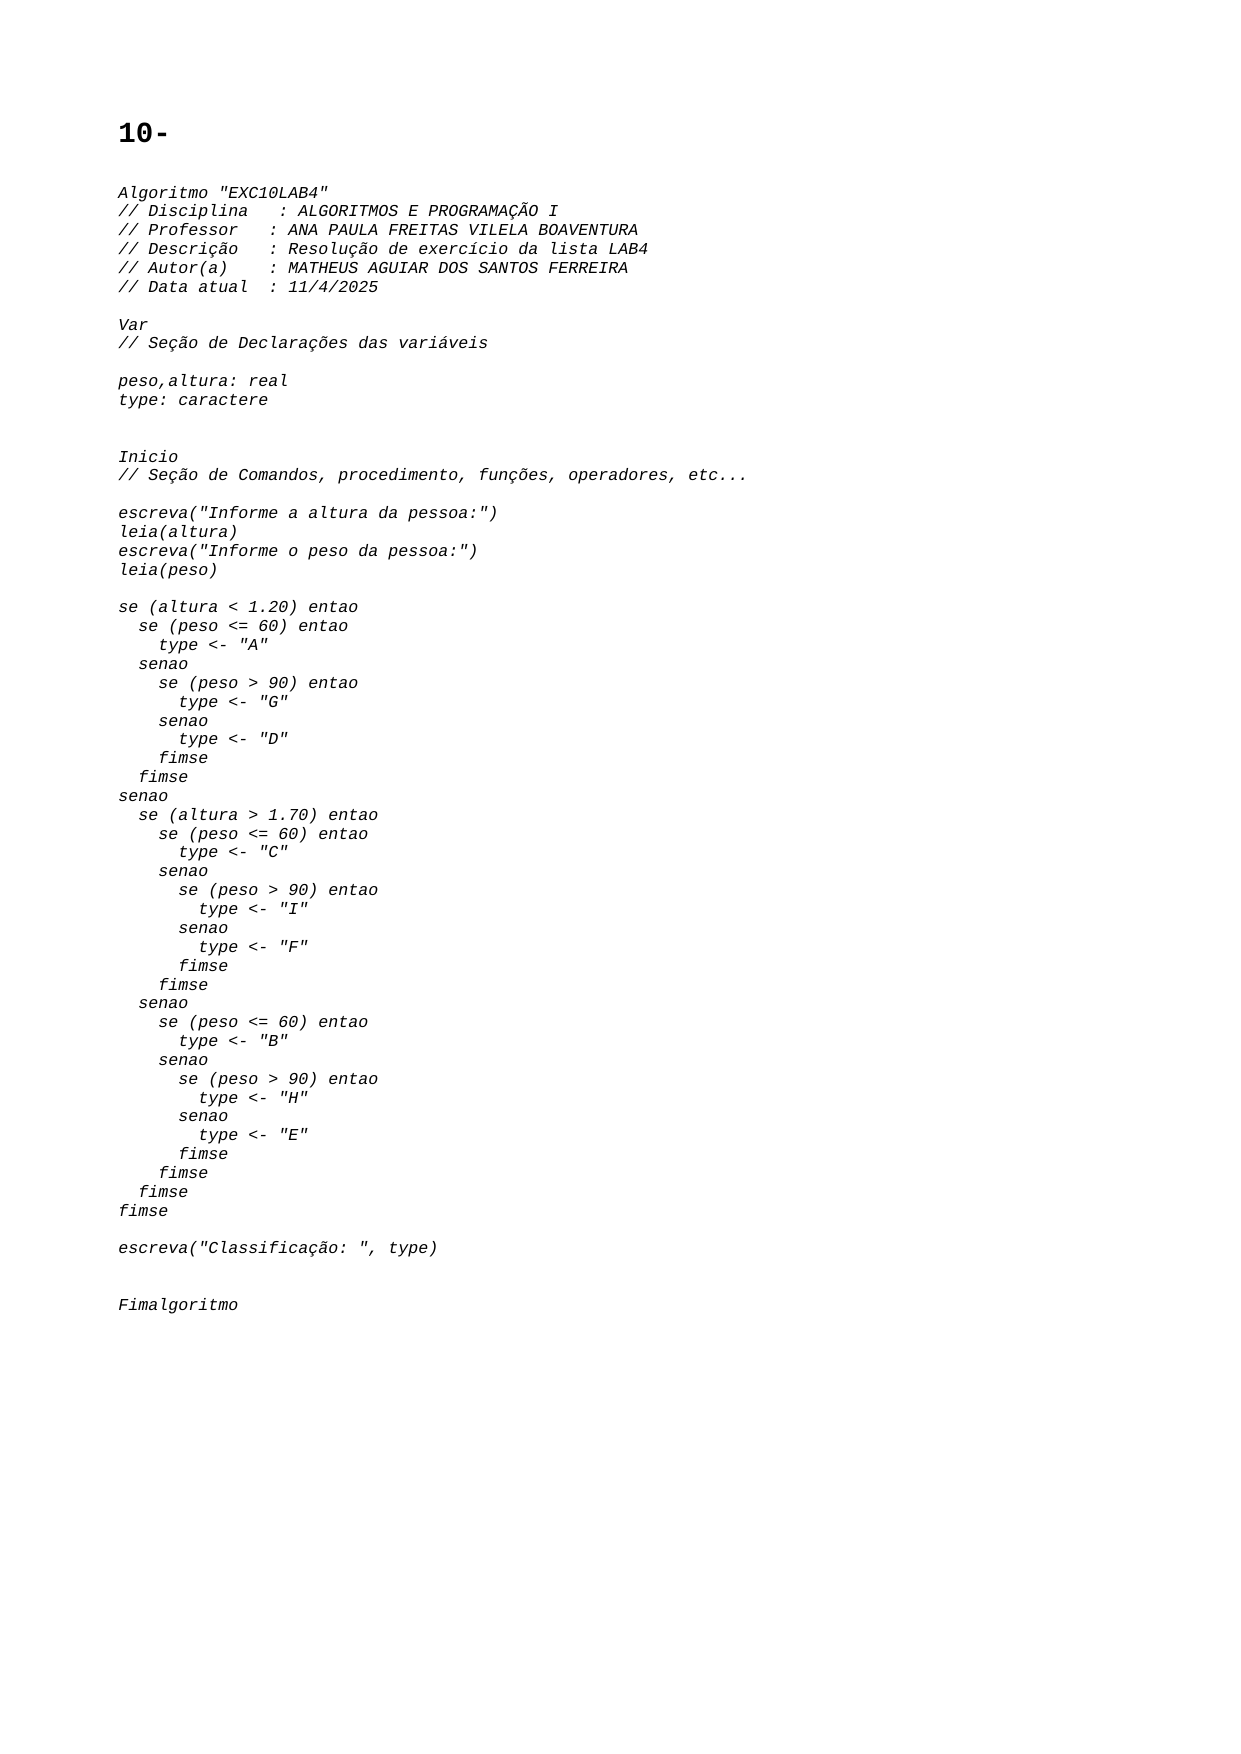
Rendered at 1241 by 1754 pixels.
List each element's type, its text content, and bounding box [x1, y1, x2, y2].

text senao [118, 712, 1122, 731]
text leia(peso) [118, 561, 1122, 580]
text senao [118, 1051, 1122, 1070]
text fimse [118, 1183, 1122, 1202]
text senao [118, 656, 1122, 674]
text type: caractere [118, 392, 1122, 410]
text se (peso <= 60) entao [118, 618, 1122, 637]
text type <- "E" [118, 1127, 1122, 1146]
text escreva("Informe a altura da pessoa:") [118, 505, 1122, 523]
text escreva("Classificação: ", type) [118, 1240, 1122, 1259]
text senao [118, 1108, 1122, 1127]
text se (peso <= 60) entao [118, 825, 1122, 844]
text fimse [118, 769, 1122, 787]
text senao [118, 995, 1122, 1014]
text // Autor(a) : MATHEUS AGUIAR DOS SANTOS FERREIRA [118, 259, 1122, 278]
text // Seção de Declarações das variáveis [118, 335, 1122, 354]
text escreva("Informe o peso da pessoa:") [118, 542, 1122, 561]
text fimse [118, 750, 1122, 769]
text Var [118, 316, 1122, 335]
text type <- "F" [118, 938, 1122, 957]
text type <- "I" [118, 901, 1122, 919]
text fimse [118, 1202, 1122, 1221]
text fimse [118, 957, 1122, 976]
text leia(altura) [118, 523, 1122, 542]
text fimse [118, 1146, 1122, 1164]
text se (peso <= 60) entao [118, 1014, 1122, 1033]
text type <- "A" [118, 637, 1122, 656]
text // Disciplina : ALGORITMOS E PROGRAMAÇÃO I [118, 203, 1122, 222]
text type <- "H" [118, 1089, 1122, 1108]
text se (peso > 90) entao [118, 1070, 1122, 1089]
text senao [118, 919, 1122, 938]
text senao [118, 863, 1122, 882]
text // Seção de Comandos, procedimento, funções, operadores, etc... [118, 467, 1122, 486]
text type <- "B" [118, 1033, 1122, 1051]
text peso,altura: real [118, 373, 1122, 392]
text // Descrição : Resolução de exercício da lista LAB4 [118, 241, 1122, 259]
text Fimalgoritmo [118, 1297, 1122, 1315]
text type <- "C" [118, 844, 1122, 863]
text type <- "G" [118, 693, 1122, 712]
text Algoritmo "EXC10LAB4" [118, 184, 1122, 203]
text senao [118, 787, 1122, 806]
text fimse [118, 976, 1122, 995]
text se (peso > 90) entao [118, 882, 1122, 901]
text // Data atual : 11/4/2025 [118, 278, 1122, 297]
text se (peso > 90) entao [118, 674, 1122, 693]
text // Professor : ANA PAULA FREITAS VILELA BOAVENTURA [118, 222, 1122, 241]
text se (altura < 1.20) entao [118, 599, 1122, 618]
text 10- [118, 118, 1122, 151]
text fimse [118, 1164, 1122, 1183]
text type <- "D" [118, 731, 1122, 750]
text Inicio [118, 448, 1122, 467]
text se (altura > 1.70) entao [118, 806, 1122, 825]
